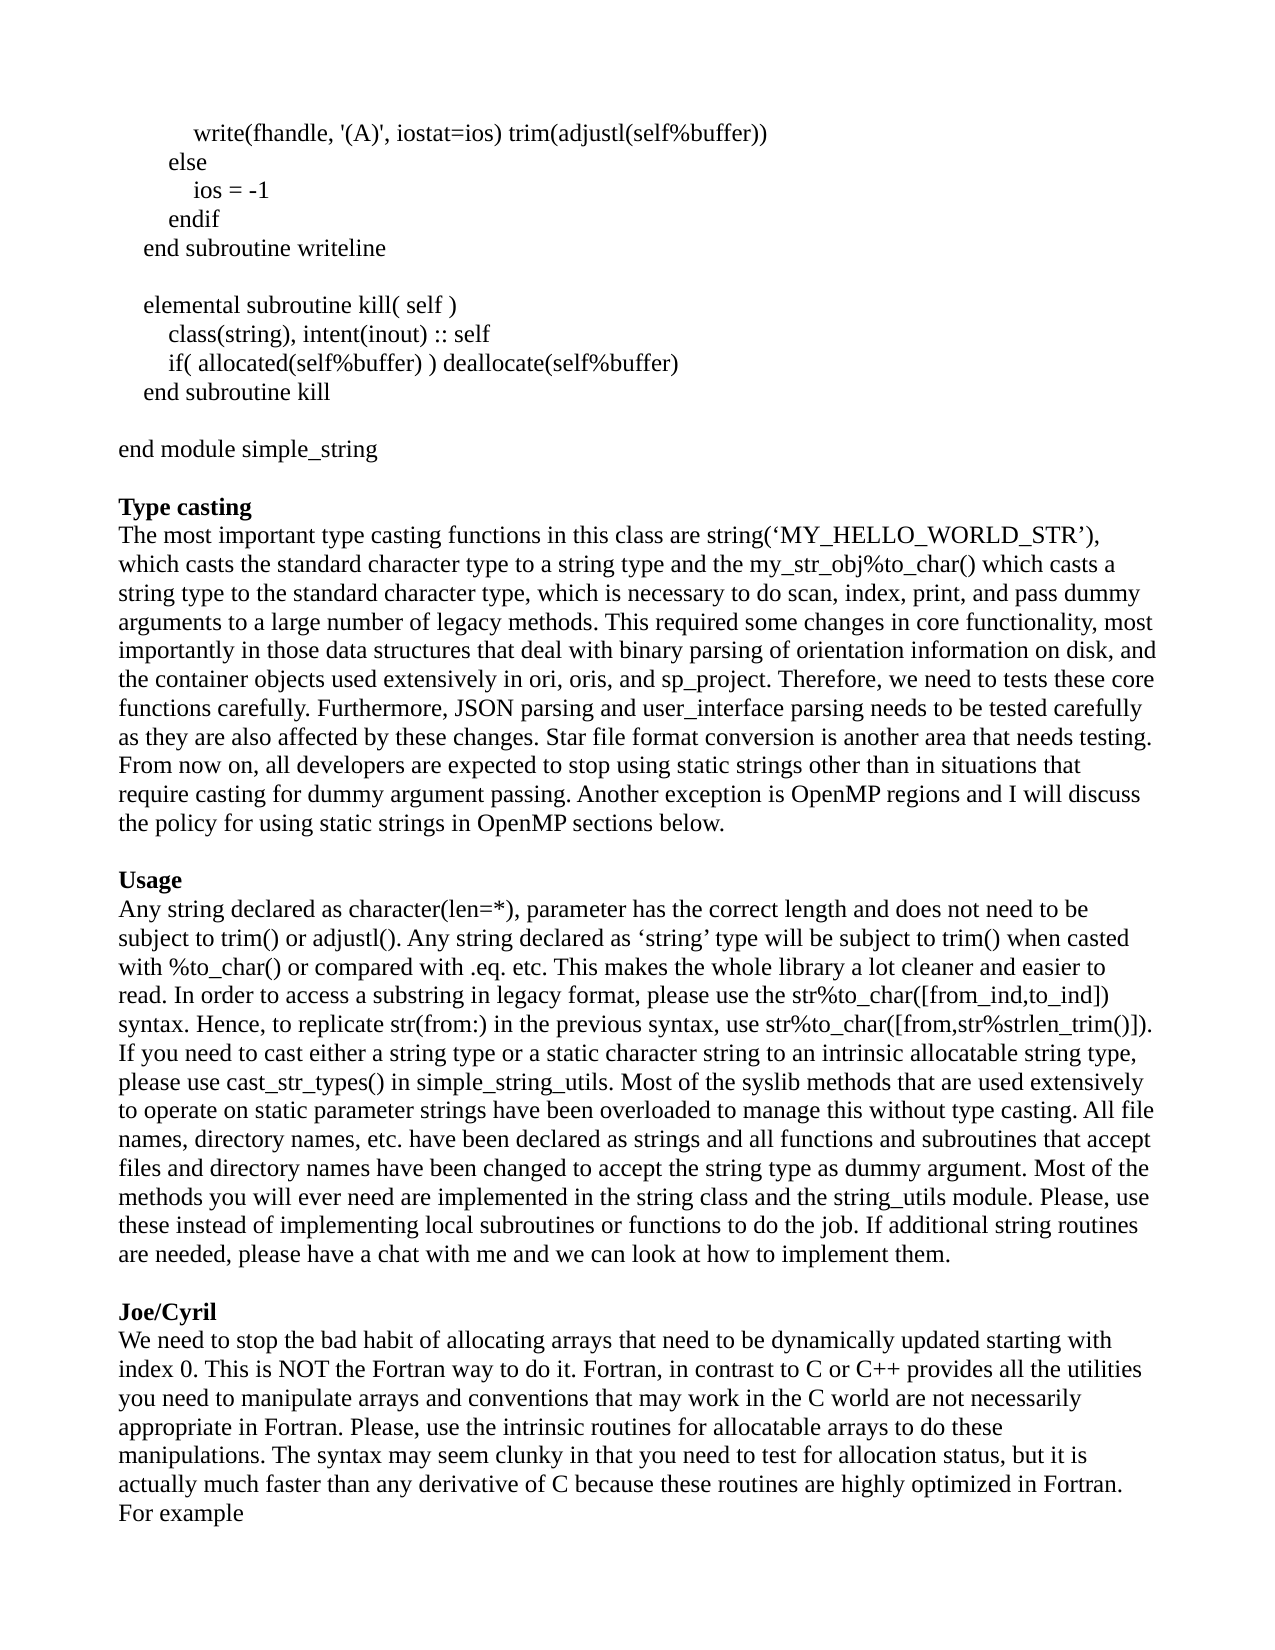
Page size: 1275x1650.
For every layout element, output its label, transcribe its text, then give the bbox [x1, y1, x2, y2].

text Joe/Cyril [118, 1297, 1157, 1326]
text end subroutine writeline [118, 233, 1157, 262]
text class(string), intent(inout) :: self [118, 319, 1157, 348]
text ios = -1 [118, 176, 1157, 204]
text Usage [118, 866, 1157, 894]
text end subroutine kill [118, 377, 1157, 406]
text elemental subroutine kill( self ) [118, 291, 1157, 319]
text The most important type casting functions in this class are string(‘MY_HELLO_WORLD_STR’), which casts the standard character type to a string type and the my_str_obj%to_char() which casts a string type to the standard character type, which is necessary to do scan, index, print, and pass dummy arguments to a large number of legacy methods. This required some changes in core functionality, most importantly in those data structures that deal with binary parsing of orientation information on disk, and the container objects used extensively in ori, oris, and sp_project. Therefore, we need to tests these core functions carefully. Furthermore, JSON parsing and user_interface parsing needs to be tested carefully as they are also affected by these changes. Star file format conversion is another area that needs testing. From now on, all developers are expected to stop using static strings other than in situations that require casting for dummy argument passing. Another exception is OpenMP regions and I will discuss the policy for using static strings in OpenMP sections below. [118, 521, 1157, 837]
text We need to stop the bad habit of allocating arrays that need to be dynamically updated starting with index 0. This is NOT the Fortran way to do it. Fortran, in contrast to C or C++ provides all the utilities you need to manipulate arrays and conventions that may work in the C world are not necessarily appropriate in Fortran. Please, use the intrinsic routines for allocatable arrays to do these manipulations. The syntax may seem clunky in that you need to test for allocation status, but it is actually much faster than any derivative of C because these routines are highly optimized in Fortran. For example [118, 1326, 1157, 1527]
text Any string declared as character(len=*), parameter has the correct length and does not need to be subject to trim() or adjustl(). Any string declared as ‘string’ type will be subject to trim() when casted with %to_char() or compared with .eq. etc. This makes the whole library a lot cleaner and easier to read. In order to access a substring in legacy format, please use the str%to_char([from_ind,to_ind]) syntax. Hence, to replicate str(from:) in the previous syntax, use str%to_char([from,str%strlen_trim()]). If you need to cast either a string type or a static character string to an intrinsic allocatable string type, please use cast_str_types() in simple_string_utils. Most of the syslib methods that are used extensively to operate on static parameter strings have been overloaded to manage this without type casting. All file names, directory names, etc. have been declared as strings and all functions and subroutines that accept files and directory names have been changed to accept the string type as dummy argument. Most of the methods you will ever need are implemented in the string class and the string_utils module. Please, use these instead of implementing local subroutines or functions to do the job. If additional string routines are needed, please have a chat with me and we can look at how to implement them. [118, 894, 1157, 1268]
text endif [118, 204, 1157, 233]
text if( allocated(self%buffer) ) deallocate(self%buffer) [118, 348, 1157, 377]
text Type casting [118, 492, 1157, 521]
text end module simple_string [118, 434, 1157, 463]
text write(fhandle, '(A)', iostat=ios) trim(adjustl(self%buffer)) [118, 118, 1157, 147]
text else [118, 147, 1157, 176]
